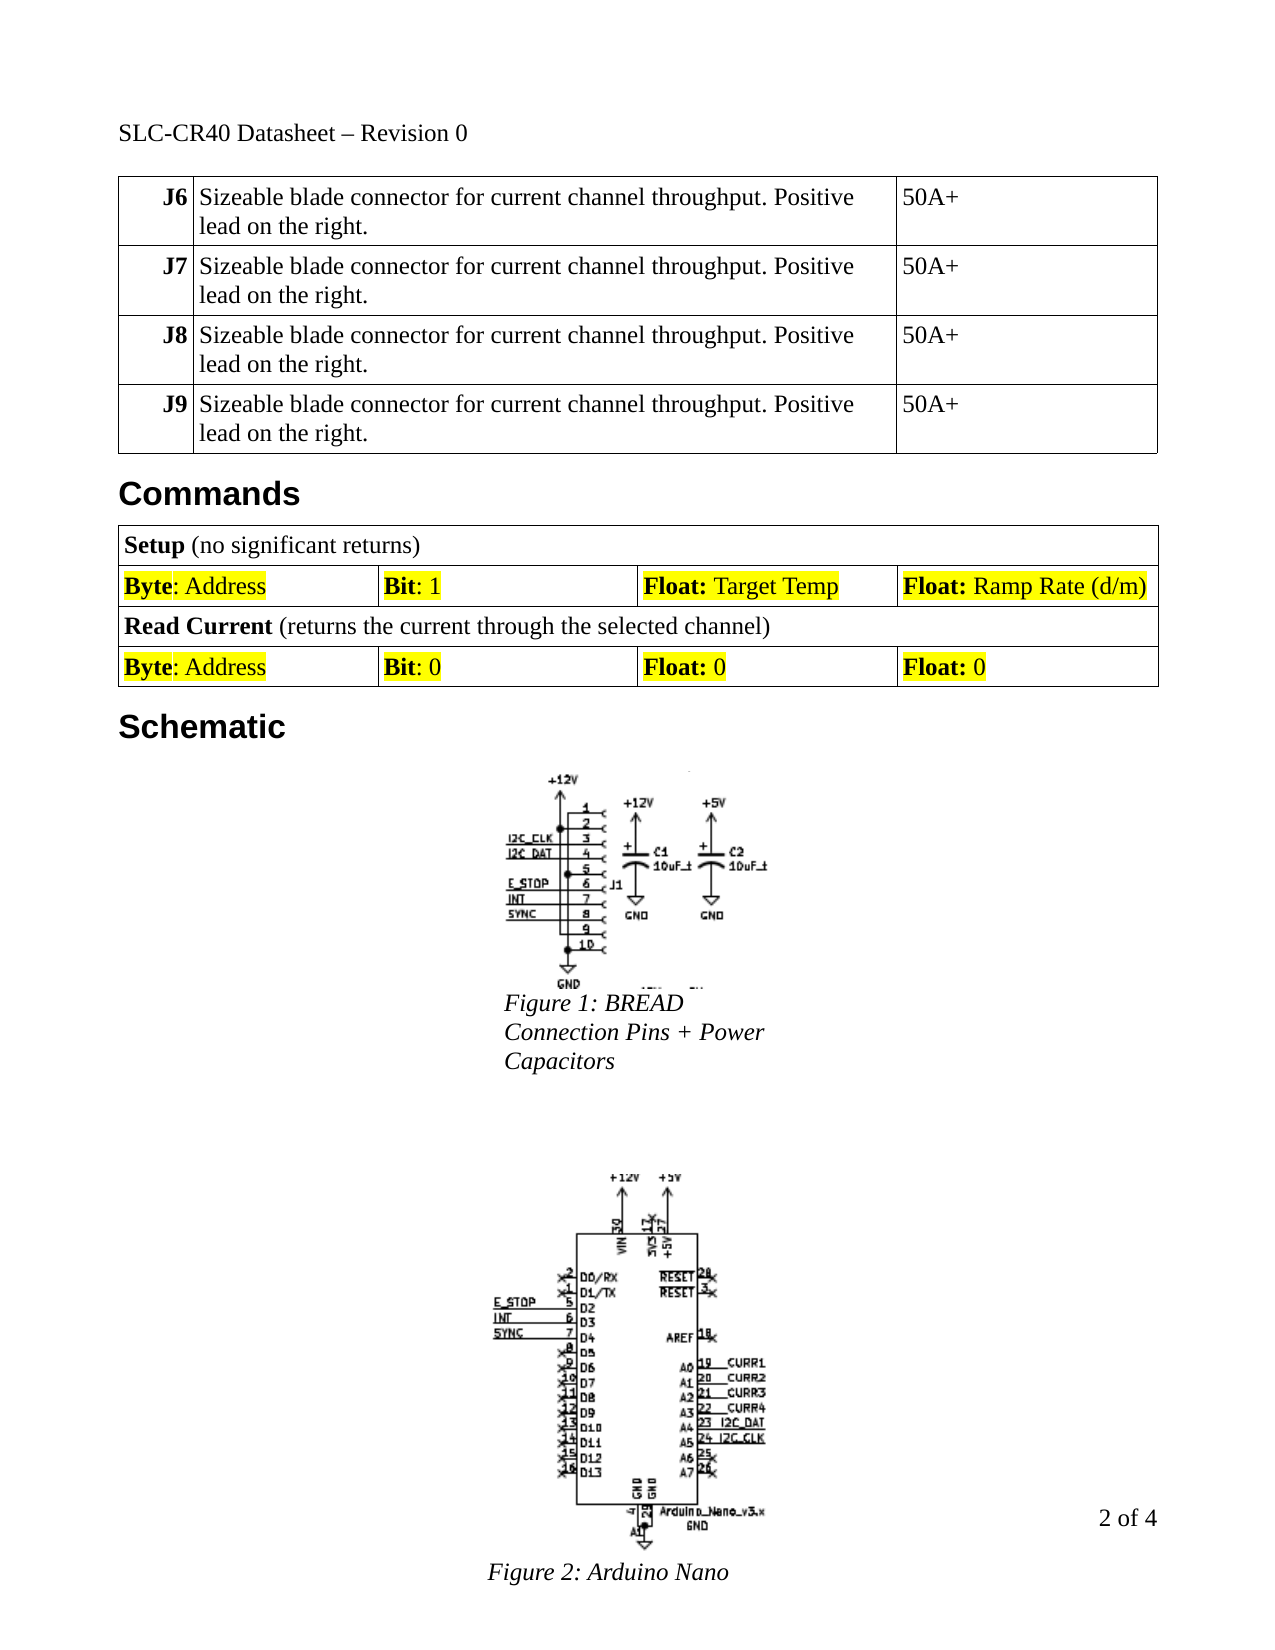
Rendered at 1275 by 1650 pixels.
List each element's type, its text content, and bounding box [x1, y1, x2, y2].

table_cell 50A+ [897, 177, 1157, 245]
table_cell Float: Ramp Rate (d/m) [898, 566, 1158, 606]
table_cell Float: Target Temp [638, 566, 897, 606]
table_cell Byte: Address [119, 566, 378, 606]
table_cell 50A+ [897, 316, 1157, 383]
table_cell Float: 0 [898, 647, 1158, 686]
table_cell Sizeable blade connector for current channel throughput. Positive lead on the right. [194, 246, 896, 314]
text Figure 1: BREAD Connection Pins + Power Capacitors [504, 989, 771, 1074]
table_cell Read Current (returns the current through the selected channel) [119, 607, 1158, 646]
table_header Setup (no significant returns) [119, 526, 1158, 565]
table_cell Byte: Address [119, 647, 378, 686]
table_cell J6 [119, 177, 193, 245]
table_cell Sizeable blade connector for current channel throughput. Positive lead on the right. [194, 177, 896, 245]
subtitle Schematic [118, 707, 1157, 746]
subtitle Commands [118, 473, 1157, 512]
text Figure 2: Arduino Nano [487, 1557, 769, 1586]
table_cell Bit: 1 [379, 566, 637, 606]
table_cell Sizeable blade connector for current channel throughput. Positive lead on the right. [194, 316, 896, 383]
table_cell J9 [119, 385, 193, 453]
picture [487, 1174, 769, 1557]
picture [503, 771, 772, 989]
table_cell Float: 0 [638, 647, 897, 686]
table_cell J8 [119, 316, 193, 383]
table_cell 50A+ [897, 246, 1157, 314]
table_cell 50A+ [897, 385, 1157, 453]
table_cell J7 [119, 246, 193, 314]
table_cell Bit: 0 [379, 647, 637, 686]
table_cell Sizeable blade connector for current channel throughput. Positive lead on the right. [194, 385, 896, 453]
